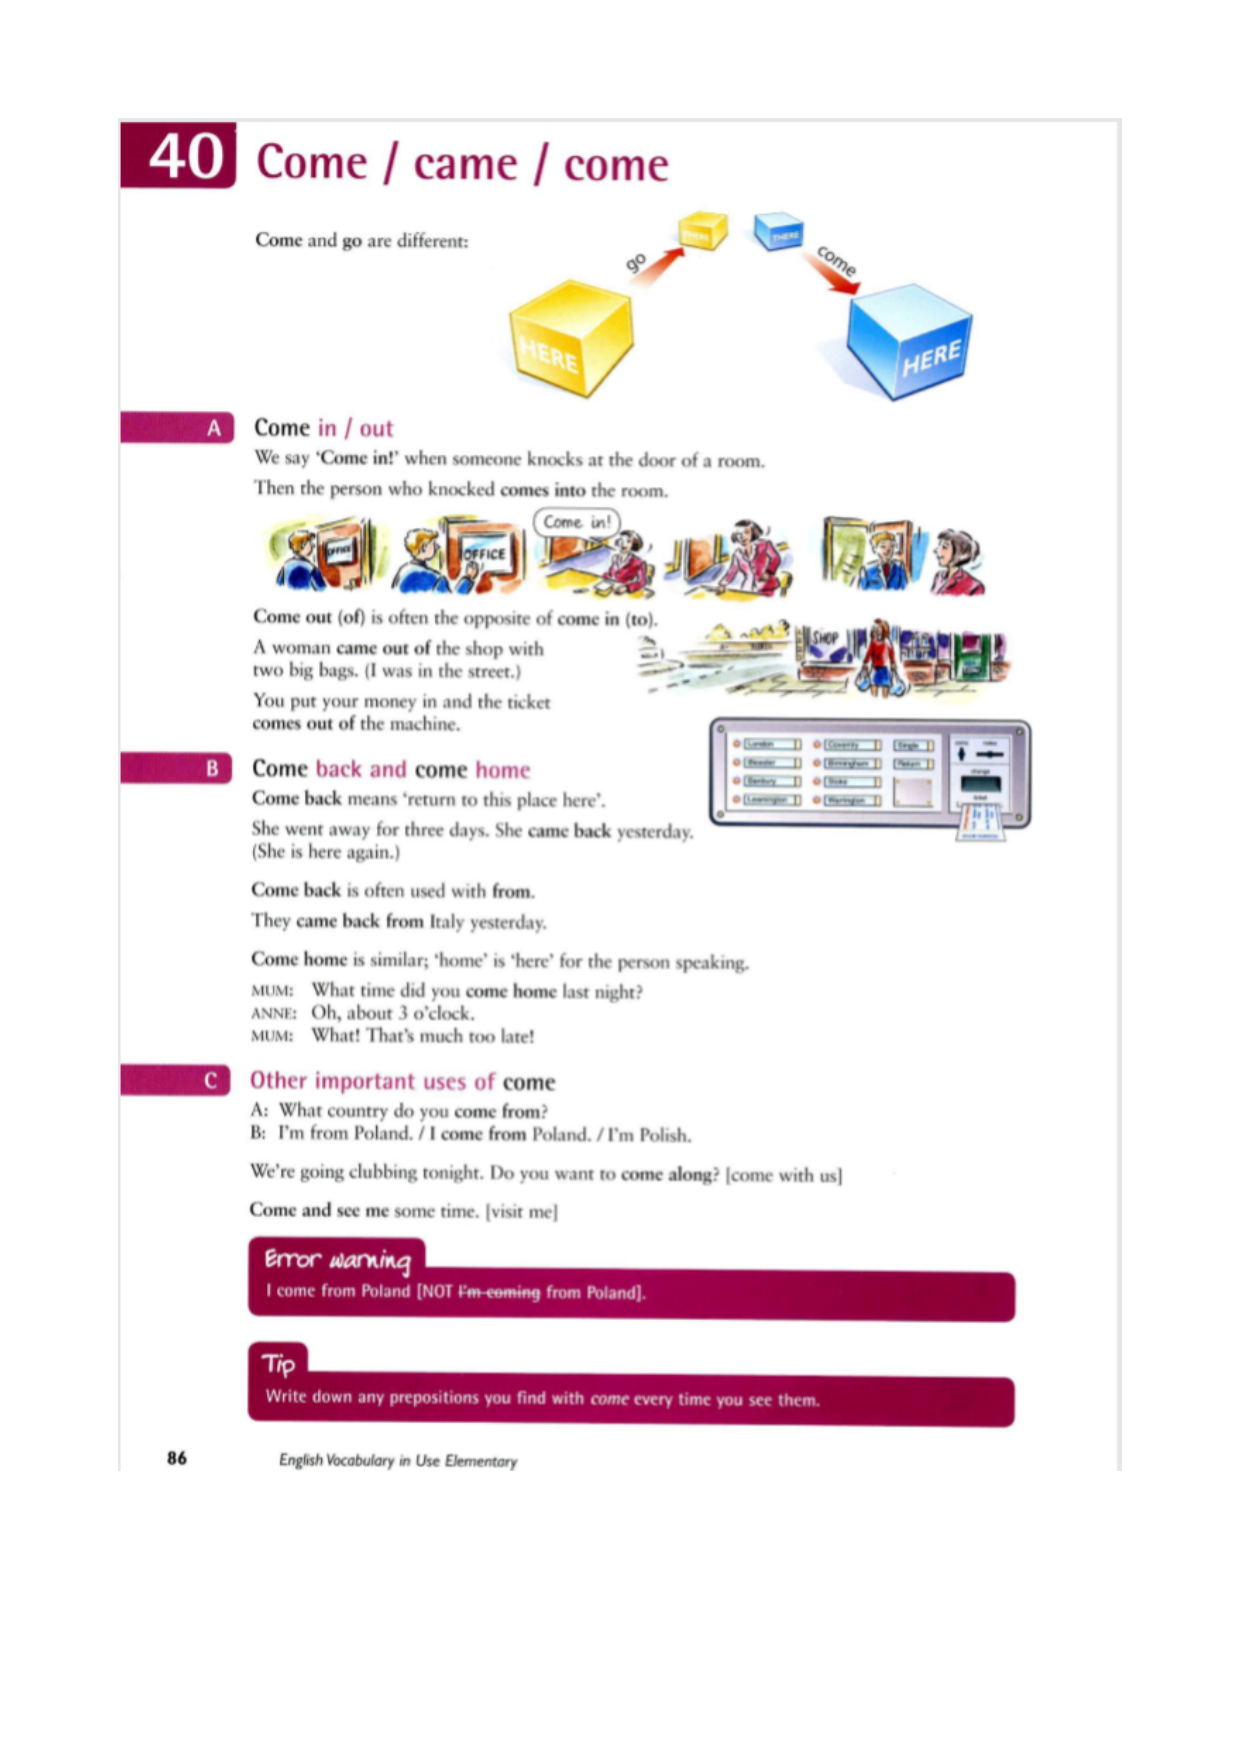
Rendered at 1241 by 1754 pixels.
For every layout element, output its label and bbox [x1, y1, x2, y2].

picture [118, 118, 1122, 1471]
